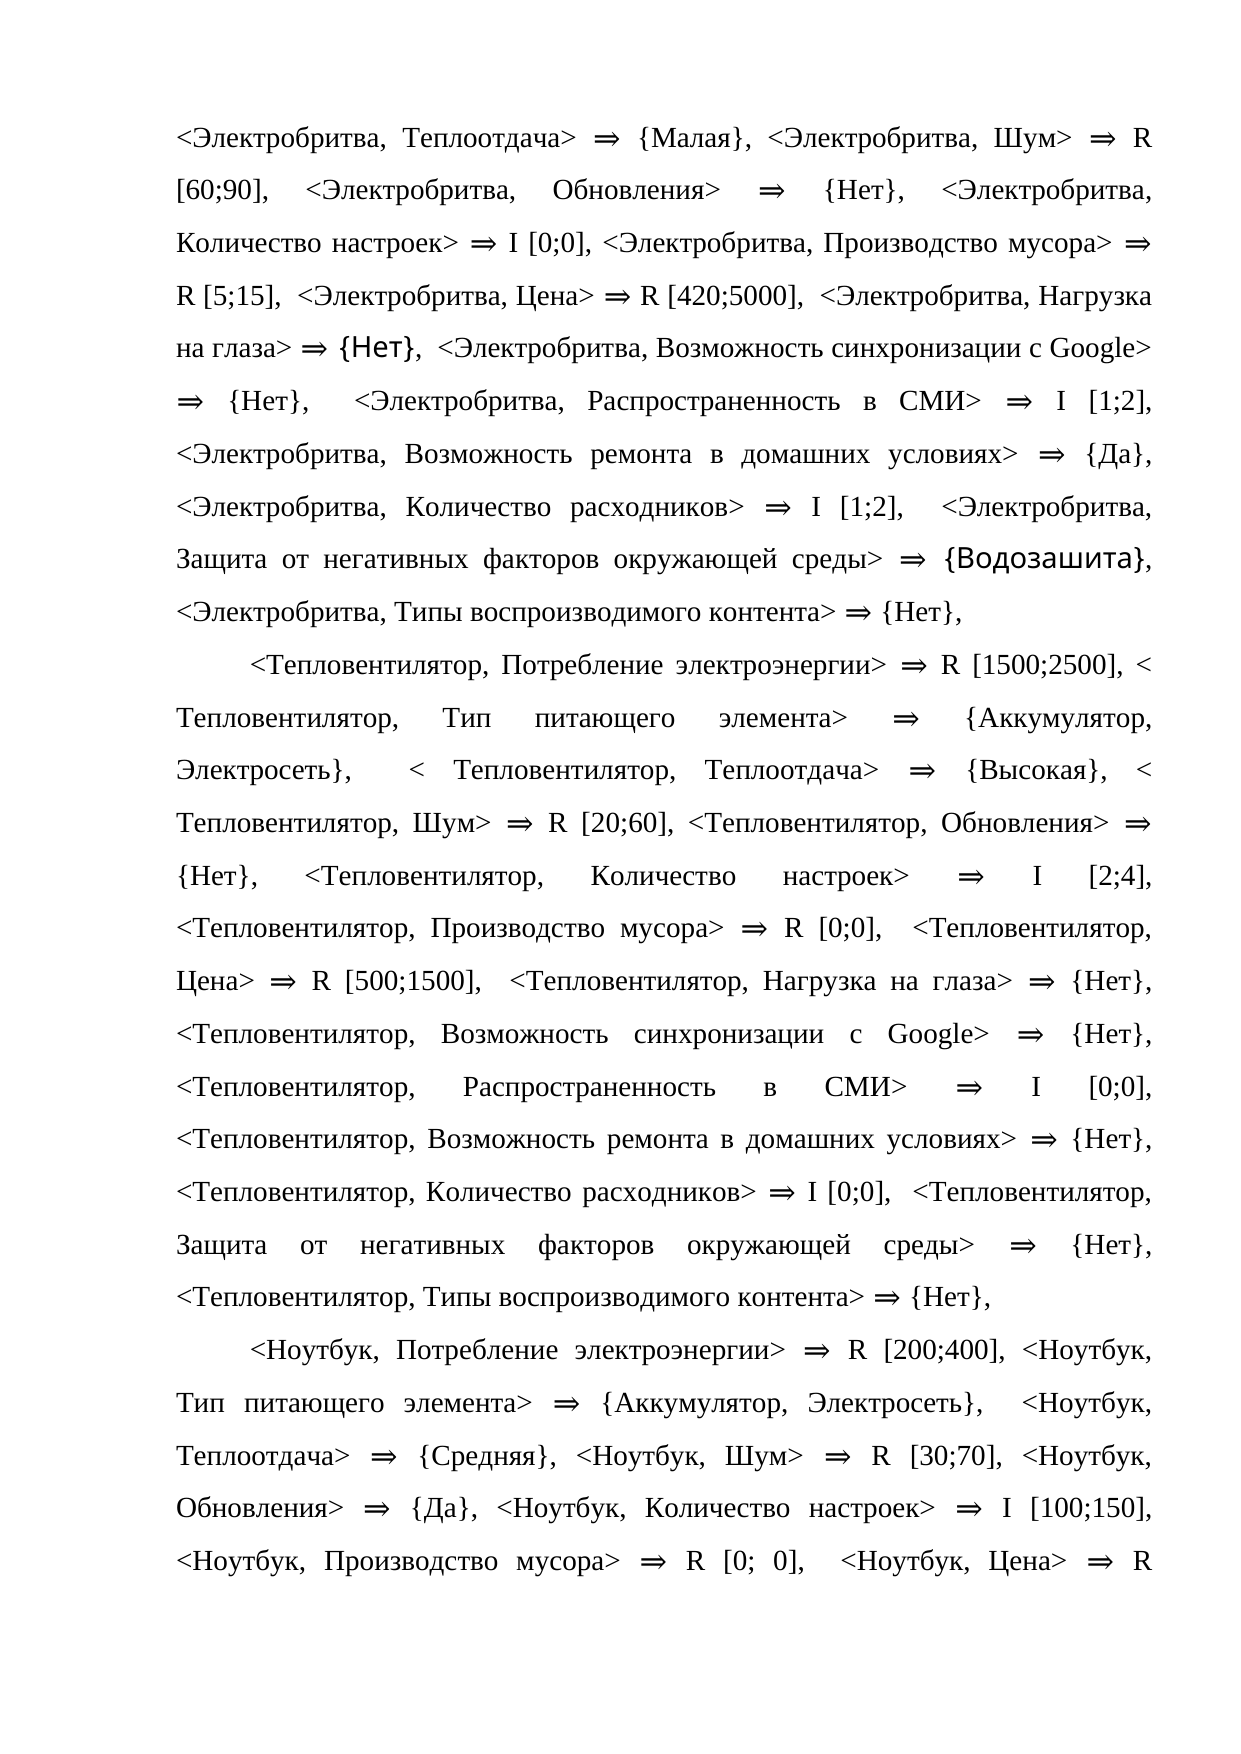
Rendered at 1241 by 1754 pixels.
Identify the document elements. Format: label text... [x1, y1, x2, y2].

text <Ноутбук, Потребление электроэнергии> ⇒ R [200;400], <Ноутбук, Тип питающего элемента> ⇒ {Аккумулятор, Электросеть}, <Ноутбук, Теплоотдача> ⇒ {Средняя}, <Ноутбук, Шум> ⇒ R [30;70], <Ноутбук, Обновления> ⇒ {Да}, <Ноутбук, Количество настроек> ⇒ I [100;150], <Ноутбук, Производство мусора> ⇒ R [0; 0], <Ноутбук, Цена> ⇒ R [176, 1331, 1152, 1577]
text <Электробритва, Теплоотдача> ⇒ {Малая}, <Электробритва, Шум> ⇒ R [60;90], <Электробритва, Обновления> ⇒ {Нет}, <Электробритва, Количество настроек> ⇒ I [0;0], <Электробритва, Производство мусора> ⇒ R [5;15], <Электробритва, Цена> ⇒ R [420;5000], <Электробритва, Нагрузка на глаза> ⇒ {Нет}, <Электробритва, Возможность синхронизации с Google> ⇒ {Нет}, <Электробритва, Распространенность в СМИ> ⇒ I [1;2], <Электробритва, Возможность ремонта в домашних условиях> ⇒ {Да}, <Электробритва, Количество расходников> ⇒ I [1;2], <Электробритва, Защита от негативных факторов окружающей среды> ⇒ {Водозашита}, <Электробритва, Типы воспроизводимого контента> ⇒ {Нет}, [176, 118, 1152, 628]
text <Тепловентилятор, Потребление электроэнергии> ⇒ R [1500;2500], < Тепловентилятор, Тип питающего элемента> ⇒ {Аккумулятор, Электросеть}, < Тепловентилятор, Теплоотдача> ⇒ {Высокая}, < Тепловентилятор, Шум> ⇒ R [20;60], <Тепловентилятор, Обновления> ⇒ {Нет}, <Тепловентилятор, Количество настроек> ⇒ I [2;4], <Тепловентилятор, Производство мусора> ⇒ R [0;0], <Тепловентилятор, Цена> ⇒ R [500;1500], <Тепловентилятор, Нагрузка на глаза> ⇒ {Нет}, <Тепловентилятор, Возможность синхронизации с Google> ⇒ {Нет}, <Тепловентилятор, Распространенность в СМИ> ⇒ I [0;0], <Тепловентилятор, Возможность ремонта в домашних условиях> ⇒ {Нет}, <Тепловентилятор, Количество расходников> ⇒ I [0;0], <Тепловентилятор, Защита от негативных факторов окружающей среды> ⇒ {Нет}, <Тепловентилятор, Типы воспроизводимого контента> ⇒ {Нет}, [176, 645, 1152, 1313]
